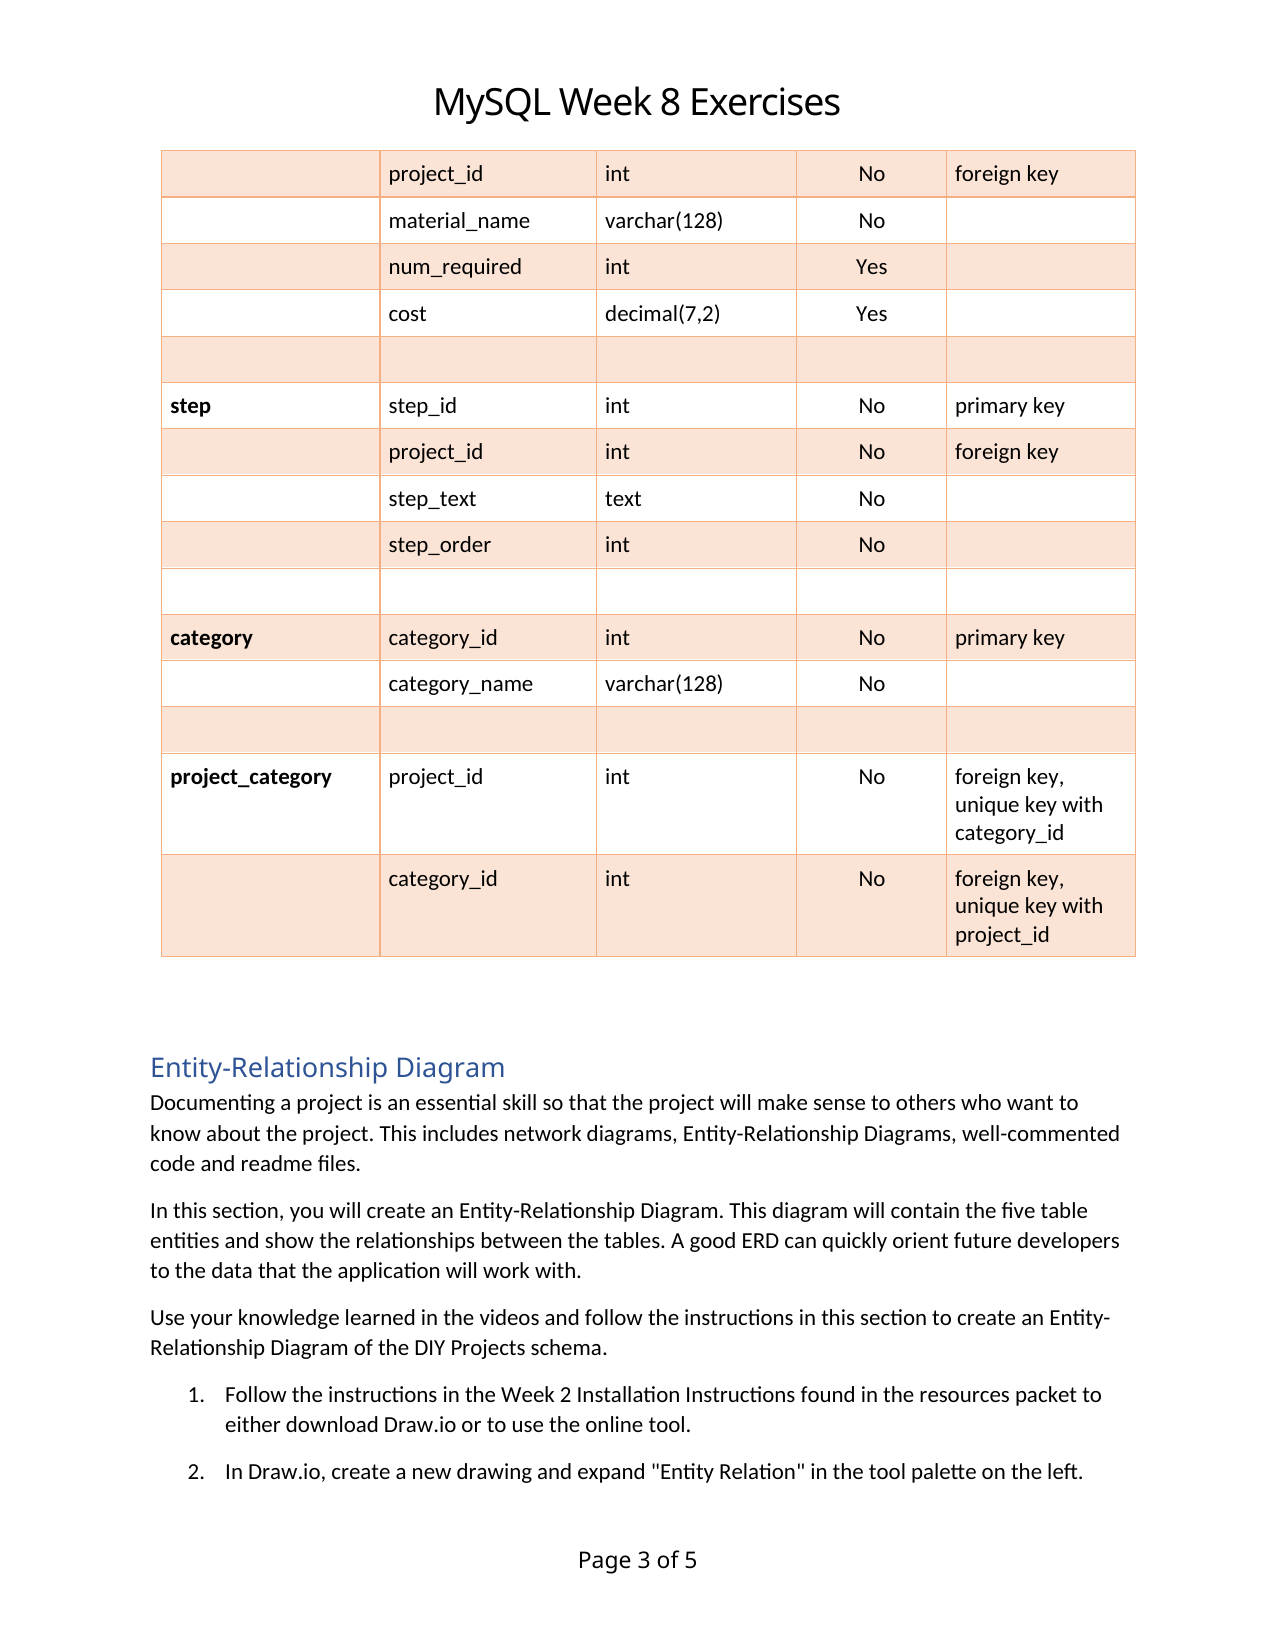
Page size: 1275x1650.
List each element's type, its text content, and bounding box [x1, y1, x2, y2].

table_cell foreign key, unique key with category_id [947, 754, 1135, 854]
text Use your knowledge learned in the videos and follow the instructions in this section to create an Entity-Relationship Diagram of the DIY Projects schema. [150, 1303, 1125, 1361]
table_cell int [597, 151, 796, 196]
table_cell project_id [381, 429, 596, 474]
table_cell No [797, 429, 946, 474]
table_cell step_order [381, 522, 596, 567]
table_cell [597, 569, 796, 614]
table_cell [162, 151, 379, 196]
table_cell varchar(128) [597, 661, 796, 706]
table_cell [947, 244, 1135, 289]
table_cell [162, 522, 379, 567]
table_cell project_category [162, 754, 379, 854]
table_cell material_name [381, 198, 596, 243]
table_cell [797, 707, 946, 752]
table_cell [947, 522, 1135, 567]
subtitle Entity-Relationship Diagram [150, 1049, 1125, 1086]
table_cell category_id [381, 855, 596, 956]
table_cell No [797, 855, 946, 956]
table_cell decimal(7,2) [597, 290, 796, 336]
table_cell [162, 290, 379, 336]
table_cell No [797, 615, 946, 659]
table_cell No [797, 198, 946, 243]
table_cell No [797, 754, 946, 854]
table_cell int [597, 754, 796, 854]
table_cell Yes [797, 290, 946, 336]
table_cell [162, 476, 379, 521]
table_cell No [797, 151, 946, 196]
table_cell int [597, 522, 796, 567]
table_cell No [797, 383, 946, 428]
table_cell No [797, 522, 946, 567]
table_cell [162, 569, 379, 614]
table_cell [947, 337, 1135, 382]
table_cell int [597, 855, 796, 956]
text Documenting a project is an essential skill so that the project will make sense to others who want to know about the project. This includes network diagrams, Entity-Relationship Diagrams, well-commented code and readme files. [150, 1088, 1125, 1177]
table_cell int [597, 429, 796, 474]
table_cell [797, 337, 946, 382]
table_cell [162, 429, 379, 474]
table_cell [597, 337, 796, 382]
table_cell text [597, 476, 796, 521]
table_cell [947, 290, 1135, 336]
table_cell varchar(128) [597, 198, 796, 243]
table_cell foreign key [947, 151, 1135, 196]
table_cell step_id [381, 383, 596, 428]
table_cell [162, 707, 379, 752]
table_cell cost [381, 290, 596, 336]
table_cell No [797, 661, 946, 706]
table_cell int [597, 383, 796, 428]
table_cell [797, 569, 946, 614]
table_cell [947, 569, 1135, 614]
table_cell Yes [797, 244, 946, 289]
table_cell foreign key, unique key with project_id [947, 855, 1135, 956]
table_cell step [162, 383, 379, 428]
table_cell [162, 198, 379, 243]
table_cell [381, 337, 596, 382]
table_cell No [797, 476, 946, 521]
table_cell [162, 855, 379, 956]
table_cell [381, 707, 596, 752]
table_cell [381, 569, 596, 614]
table_cell project_id [381, 151, 596, 196]
table_cell primary key [947, 615, 1135, 659]
table_cell category_id [381, 615, 596, 659]
table_cell [597, 707, 796, 752]
table_cell step_text [381, 476, 596, 521]
table_cell primary key [947, 383, 1135, 428]
table_cell category [162, 615, 379, 659]
list Follow the instructions in the Week 2 Installation Instructions found in the resources packet to either download Draw.io or to use the online tool. [187, 1380, 1125, 1438]
table_cell [162, 337, 379, 382]
table_cell int [597, 244, 796, 289]
table_cell num_required [381, 244, 596, 289]
table_cell [947, 198, 1135, 243]
table_cell [162, 244, 379, 289]
table_cell [162, 661, 379, 706]
table_cell project_id [381, 754, 596, 854]
table_cell [947, 707, 1135, 752]
text In this section, you will create an Entity-Relationship Diagram. This diagram will contain the five table entities and show the relationships between the tables. A good ERD can quickly orient future developers to the data that the application will work with. [150, 1196, 1125, 1284]
table_cell [947, 476, 1135, 521]
table_cell [947, 661, 1135, 706]
table_cell foreign key [947, 429, 1135, 474]
table_cell int [597, 615, 796, 659]
list In Draw.io, create a new drawing and expand "Entity Relation" in the tool palette on the left. [187, 1457, 1125, 1485]
table_cell category_name [381, 661, 596, 706]
